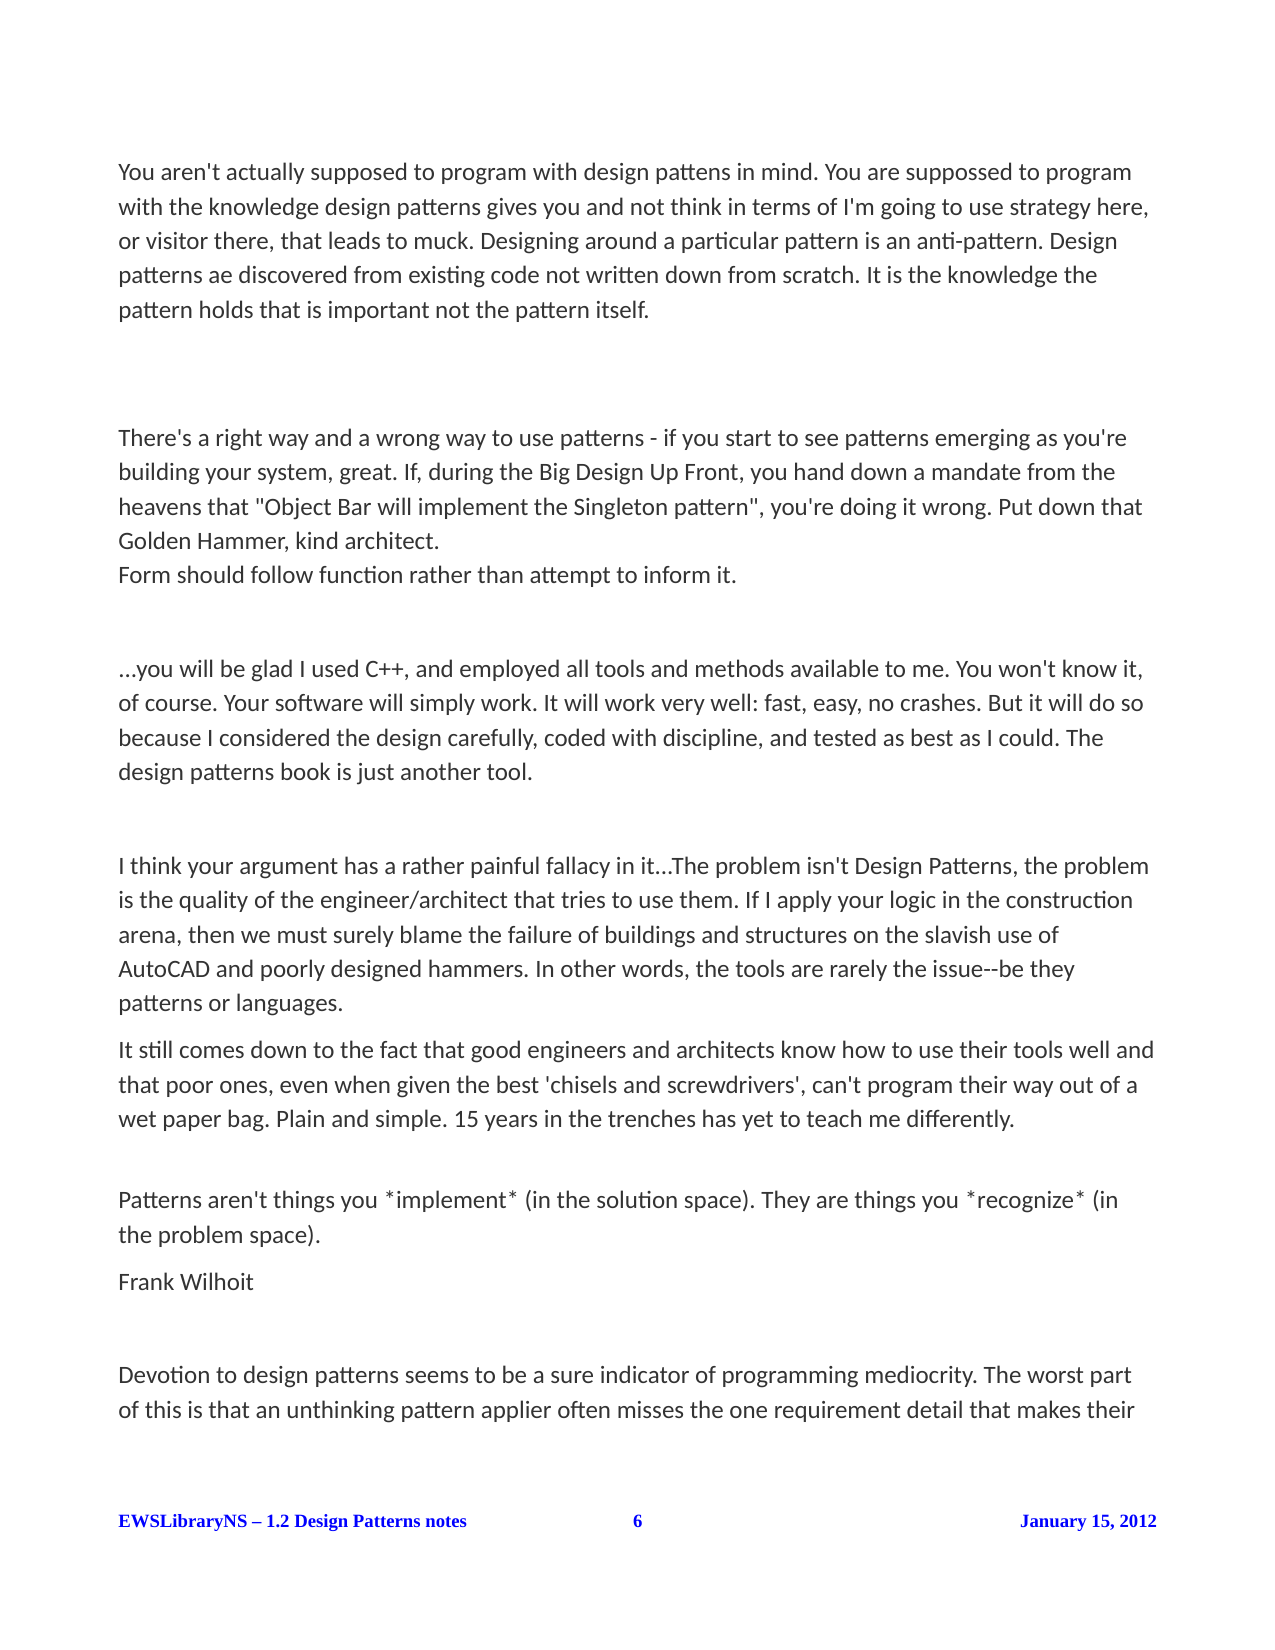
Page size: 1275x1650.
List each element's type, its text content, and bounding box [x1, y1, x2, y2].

text There's a right way and a wrong way to use patterns - if you start to see patterns emerging as you're building your system, great. If, during the Big Design Up Front, you hand down a mandate from the heavens that "Object Bar will implement the Singleton pattern", you're doing it wrong. Put down that Golden Hammer, kind architect. Form should follow function rather than attempt to inform it. [118, 384, 1157, 590]
text You aren't actually supposed to program with design pattens in mind. You are suppossed to program with the knowledge design patterns gives you and not think in terms of I'm going to use strategy here, or visitor there, that leads to muck. Designing around a particular pattern is an anti-pattern. Design patterns ae discovered from existing code not written down from scratch. It is the knowledge the pattern holds that is important not the pattern itself. [118, 118, 1157, 324]
text Devotion to design patterns seems to be a sure indicator of programming mediocrity. The worst part of this is that an unthinking pattern applier often misses the one requirement detail that makes their [118, 1356, 1157, 1424]
text ...you will be glad I used C++, and employed all tools and methods available to me. You won't know it, of course. Your software will simply work. It will work very well: fast, easy, no crashes. But it will do so because I considered the design carefully, coded with discipline, and tested as best as I could. The design patterns book is just another tool. [118, 649, 1157, 787]
text It still comes down to the fact that good engineers and architects know how to use their tools well and that poor ones, even when given the best 'chisels and screwdrivers', can't program their way out of a wet paper bag. Plain and simple. 15 years in the trenches has yet to teach me differently. [118, 1031, 1157, 1134]
text Frank Wilhoit [118, 1262, 1157, 1296]
text I think your argument has a rather painful fallacy in it...The problem isn't Design Patterns, the problem is the quality of the engineer/architect that tries to use them. If I apply your logic in the construction arena, then we must surely blame the failure of buildings and structures on the slavish use of AutoCAD and poorly designed hammers. In other words, the tools are rarely the issue--be they patterns or languages. [118, 846, 1157, 1018]
text Patterns aren't things you *implement* (in the solution space). They are things you *recognize* (in the problem space). [118, 1146, 1157, 1249]
